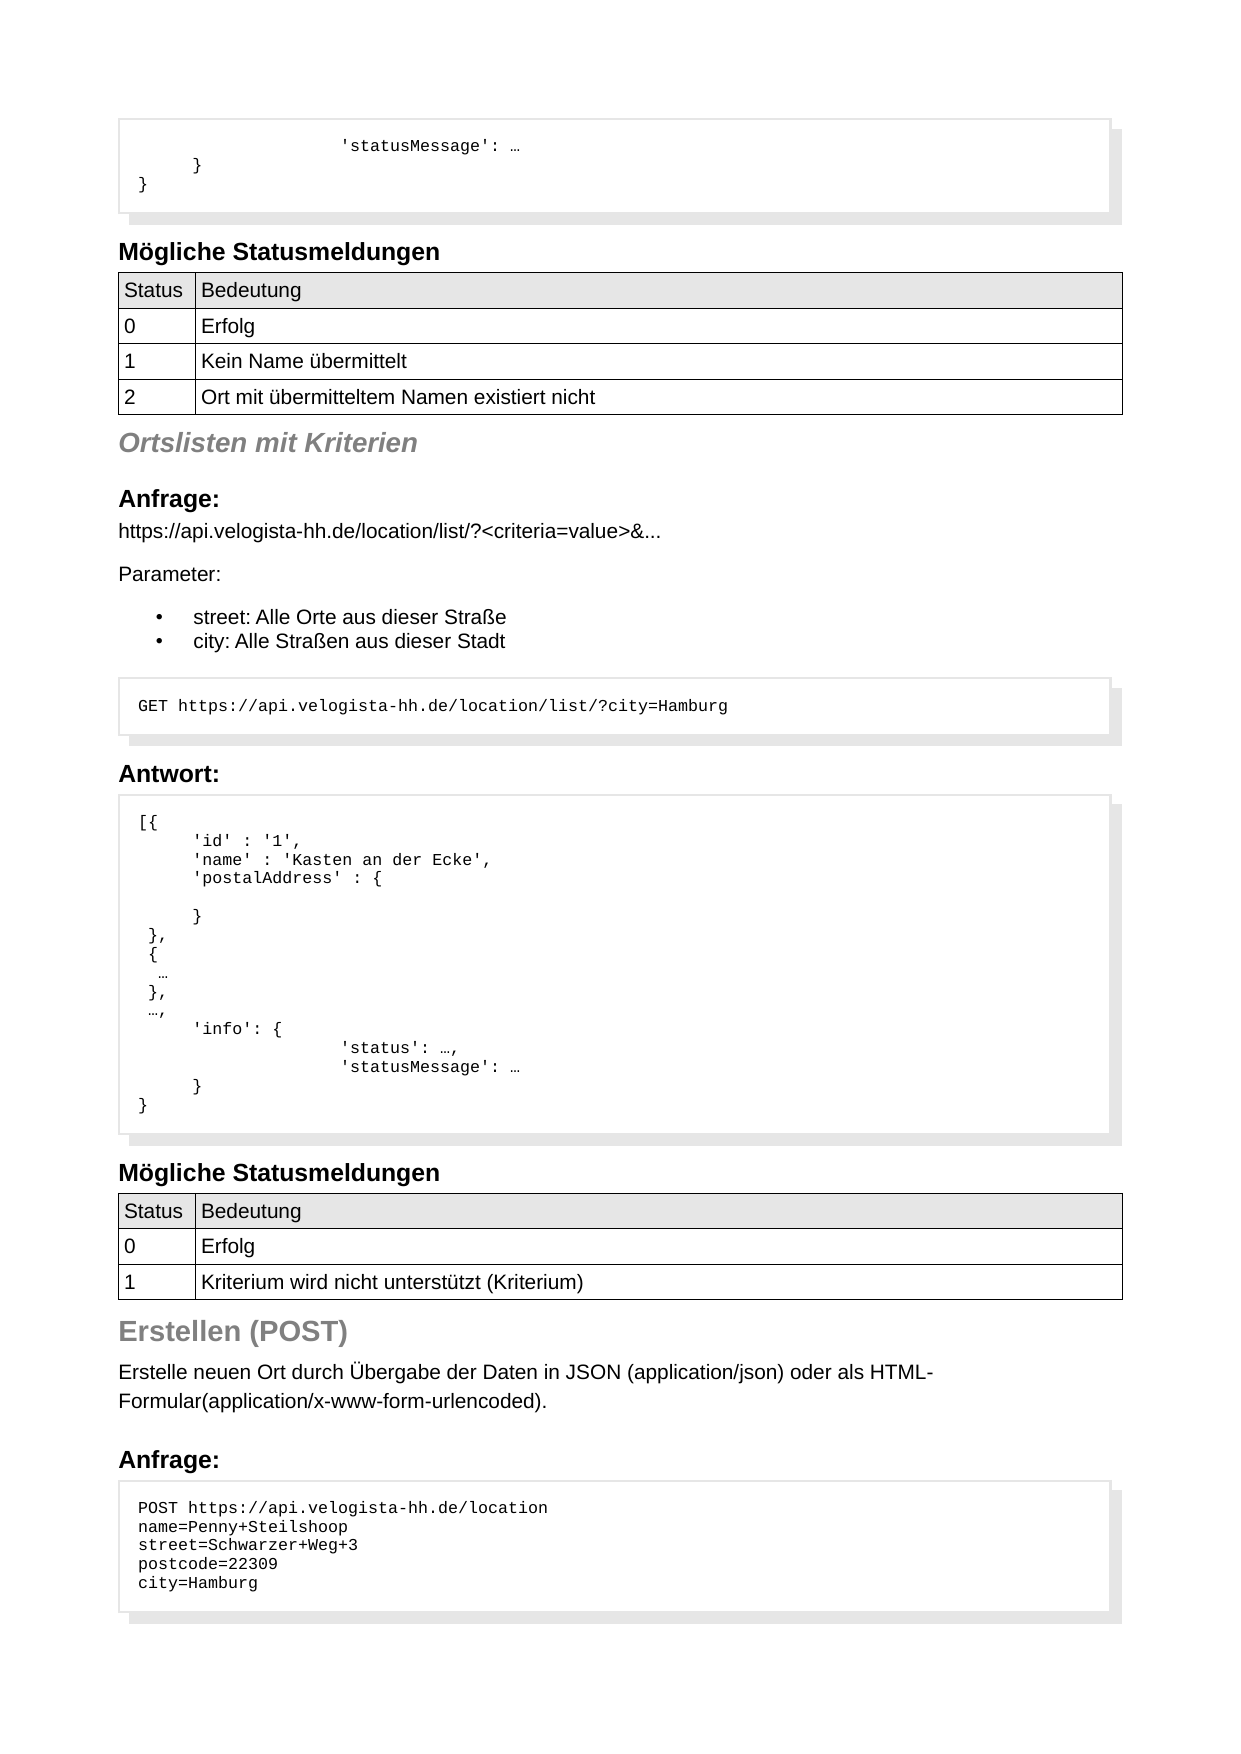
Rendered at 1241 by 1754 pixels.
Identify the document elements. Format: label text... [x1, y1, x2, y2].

text postcode=22309 [120, 1536, 1109, 1555]
text 'info': { [120, 1001, 1109, 1020]
table_cell 0 [119, 309, 195, 343]
text } [120, 1058, 1109, 1076]
subtitle Ortslisten mit Kriterien [118, 427, 1122, 459]
table_cell 1 [119, 344, 195, 379]
table_cell 2 [119, 380, 195, 414]
table_cell Erfolg [196, 1229, 1122, 1264]
text Erstelle neuen Ort durch Übergabe der Daten in JSON (application/json) oder als HTML-Formular(application/x-www-form-urlencoded). [118, 1360, 1122, 1413]
subtitle Anfrage: [118, 1445, 1122, 1473]
text 'status': …, [120, 1020, 1109, 1039]
text [{ [120, 796, 1109, 812]
text city=Hamburg [120, 1555, 1109, 1611]
text 'id' : '1', [120, 812, 1109, 831]
text …, [120, 982, 1109, 1001]
text } [120, 1076, 1109, 1133]
table_cell Kein Name übermittelt [196, 344, 1122, 379]
subtitle Mögliche Statusmeldungen [118, 237, 1122, 266]
text 'statusMessage': … [120, 120, 1109, 137]
table_cell Ort mit übermitteltem Namen existiert nicht [196, 380, 1122, 414]
text 'postalAddress' : { [120, 850, 1109, 888]
text 'statusMessage': … [120, 1039, 1109, 1058]
list street: Alle Orte aus dieser Straße [156, 605, 1122, 629]
table_header Status [119, 1194, 195, 1228]
text }, [120, 963, 1109, 982]
text GET https://api.velogista-hh.de/location/list/?city=Hamburg [120, 679, 1109, 734]
subtitle Mögliche Statusmeldungen [118, 1158, 1122, 1187]
text name=Penny+Steilshoop [120, 1498, 1109, 1517]
text } [120, 888, 1109, 907]
text street=Schwarzer+Weg+3 [120, 1517, 1109, 1536]
list city: Alle Straßen aus dieser Stadt [156, 629, 1122, 653]
text POST https://api.velogista-hh.de/location [120, 1482, 1109, 1498]
text https://api.velogista-hh.de/location/list/?<criteria=value>&... [118, 518, 1122, 542]
text }, [120, 907, 1109, 926]
subtitle Anfrage: [118, 484, 1122, 512]
table_header Bedeutung [196, 1194, 1122, 1228]
table_header Status [119, 273, 195, 308]
table_cell Erfolg [196, 309, 1122, 343]
text Parameter: [118, 562, 1122, 586]
subtitle Erstellen (POST) [118, 1314, 1122, 1348]
table_cell 1 [119, 1265, 195, 1299]
text } [120, 156, 1109, 212]
text 'name' : 'Kasten an der Ecke', [120, 831, 1109, 850]
table_header Bedeutung [196, 273, 1122, 308]
table_cell Kriterium wird nicht unterstützt (Kriterium) [196, 1265, 1122, 1299]
table_cell 0 [119, 1229, 195, 1264]
text … [120, 944, 1109, 963]
subtitle Antwort: [118, 759, 1122, 787]
text { [120, 926, 1109, 944]
text } [120, 137, 1109, 156]
